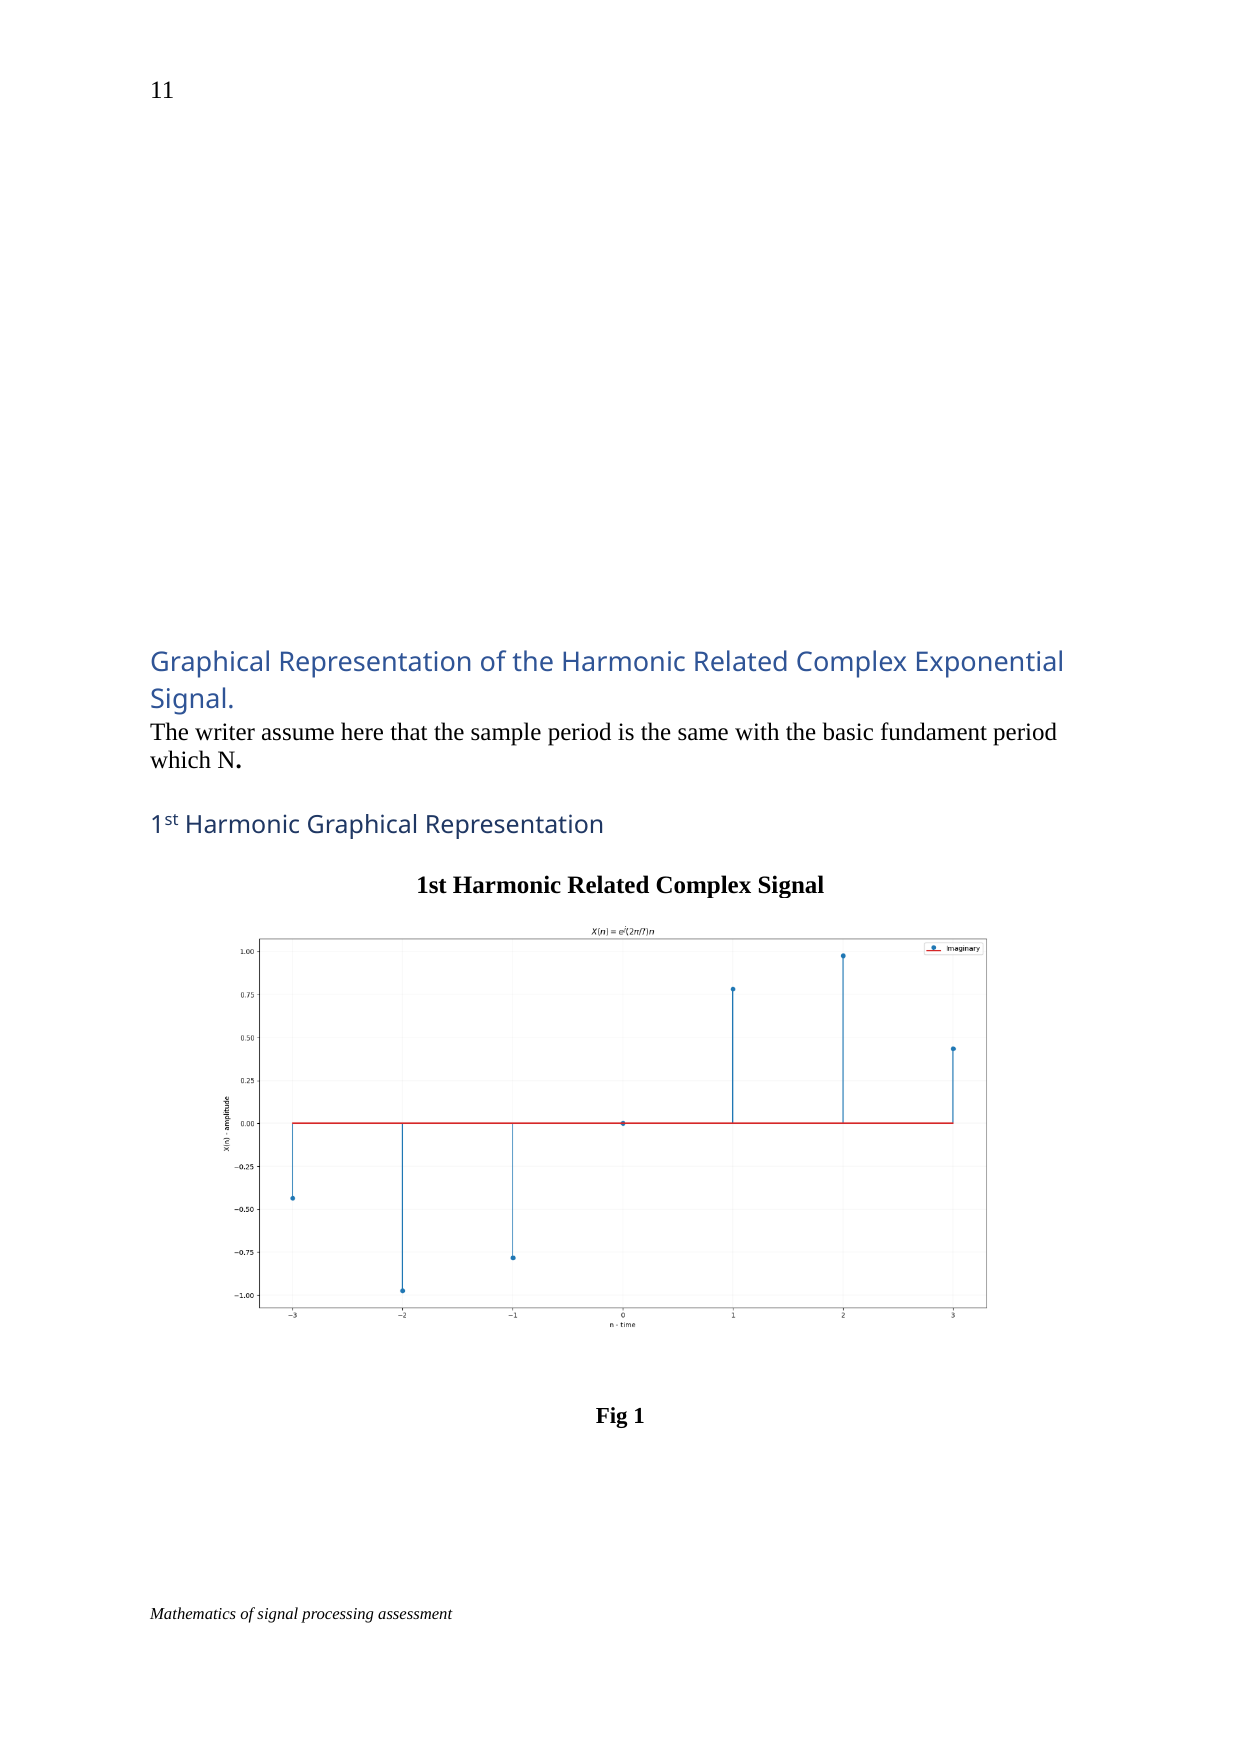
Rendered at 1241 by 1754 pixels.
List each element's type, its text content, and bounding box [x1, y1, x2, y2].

subtitle Graphical Representation of the Harmonic Related Complex Exponential Signal. [150, 643, 1090, 717]
subtitle 1st Harmonic Graphical Representation [150, 807, 1090, 841]
text Fig 1 [150, 1402, 1090, 1428]
text The writer assume here that the sample period is the same with the basic fundament period which N. [150, 717, 1090, 774]
text 1st Harmonic Related Complex Signal [150, 870, 1090, 899]
